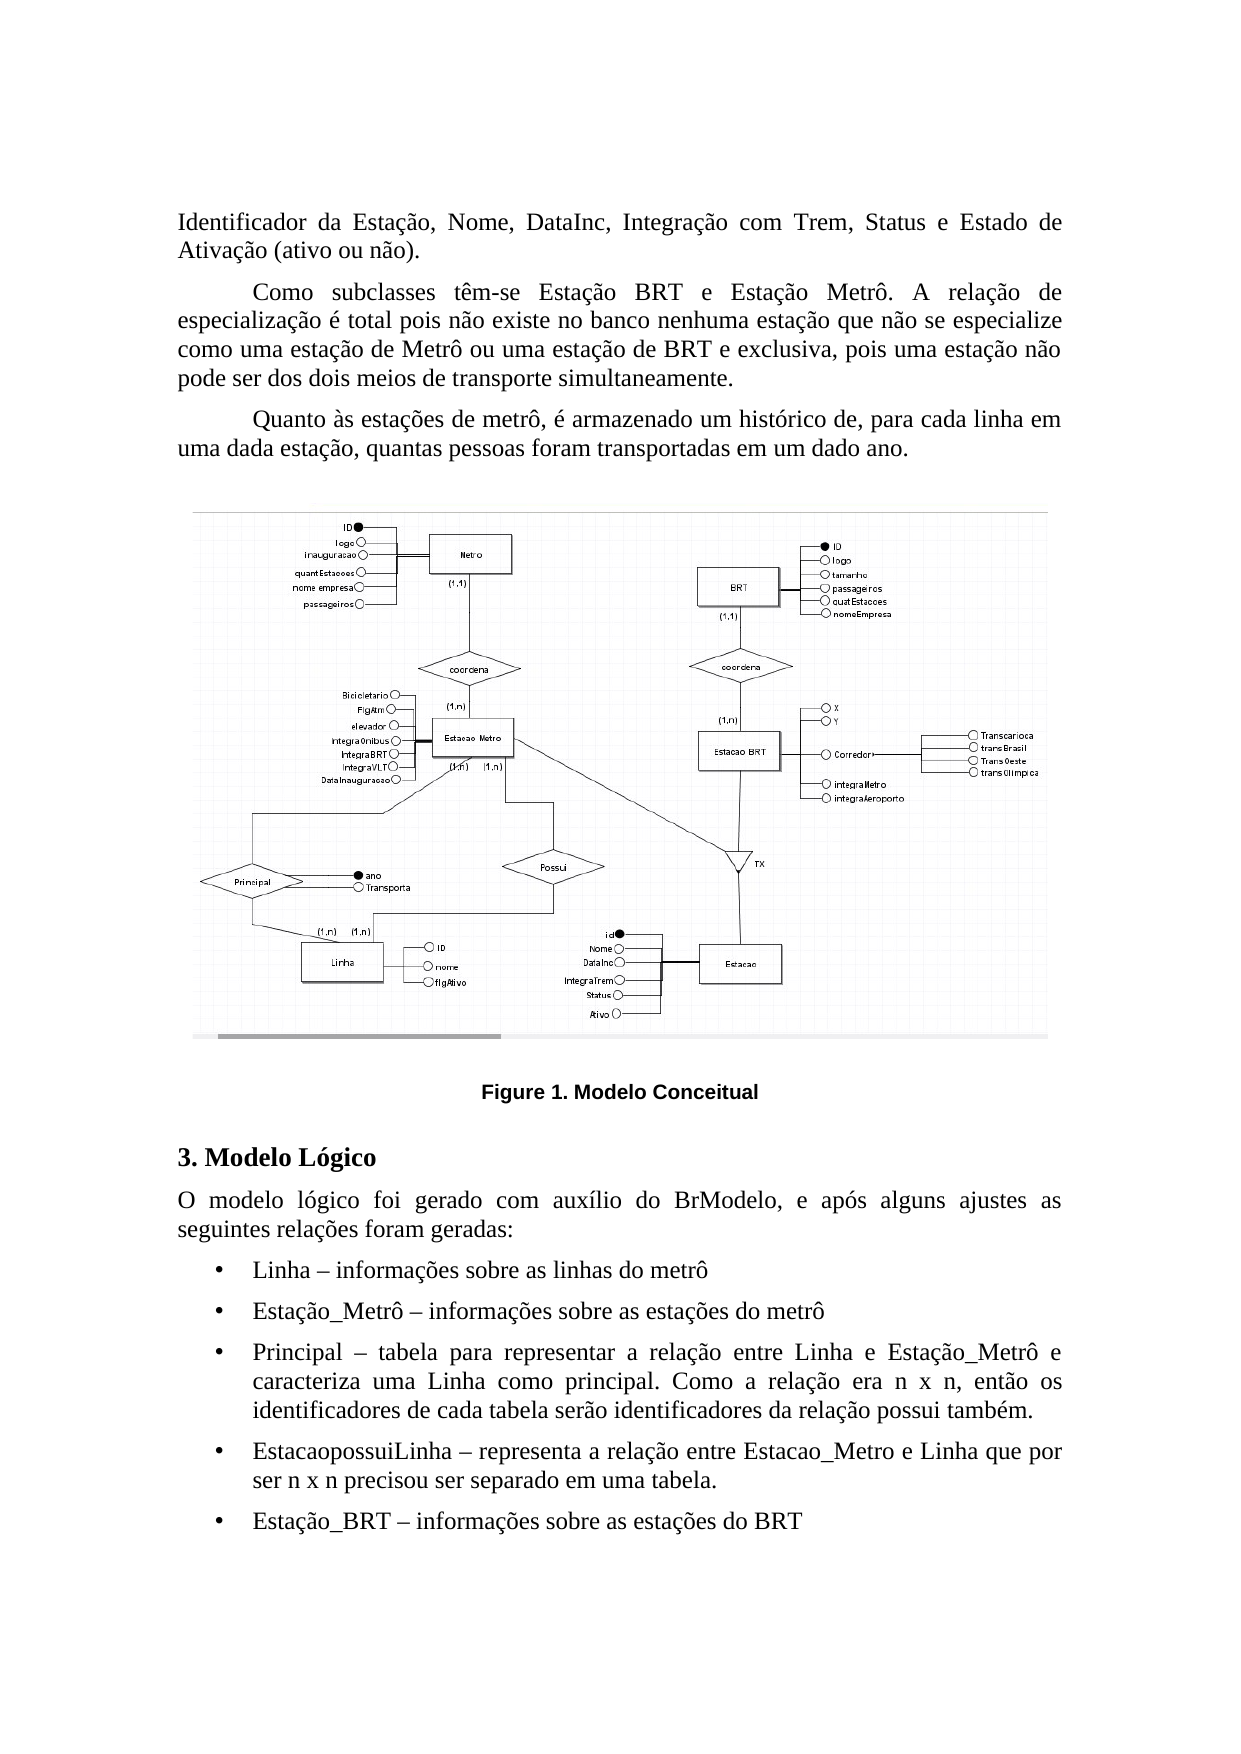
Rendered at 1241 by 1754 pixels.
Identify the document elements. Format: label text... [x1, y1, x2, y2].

text Quanto às estações de metrô, é armazenado um histórico de, para cada linha em uma dada estação, quantas pessoas foram transportadas em um dado ano. [177, 404, 1063, 462]
list EstacaopossuiLinha – representa a relação entre Estacao_Metro e Linha que por ser n x n precisou ser separado em uma tabela. [215, 1436, 1063, 1494]
list Estação_BRT – informações sobre as estações do BRT [215, 1506, 1063, 1535]
picture [192, 503, 1048, 1039]
list Principal – tabela para representar a relação entre Linha e Estação_Metrô e caracteriza uma Linha como principal. Como a relação era n x n, então os identificadores de cada tabela serão identificadores da relação possui também. [215, 1337, 1063, 1424]
text Identificador da Estação, Nome, DataInc, Integração com Trem, Status e Estado de Ativação (ativo ou não). [177, 207, 1063, 264]
text Como subclasses têm-se Estação BRT e Estação Metrô. A relação de especialização é total pois não existe no banco nenhuma estação que não se especialize como uma estação de Metrô ou uma estação de BRT e exclusiva, pois uma estação não pode ser dos dois meios de transporte simultaneamente. [177, 277, 1063, 392]
text Figure 1. Modelo Conceitual [224, 1080, 1016, 1104]
list Estação_Metrô – informações sobre as estações do metrô [215, 1296, 1063, 1325]
text O modelo lógico foi gerado com auxílio do BrModelo, e após alguns ajustes as seguintes relações foram geradas: [177, 1185, 1063, 1242]
list Linha – informações sobre as linhas do metrô [215, 1255, 1063, 1284]
subtitle 3. Modelo Lógico [177, 1141, 1063, 1172]
